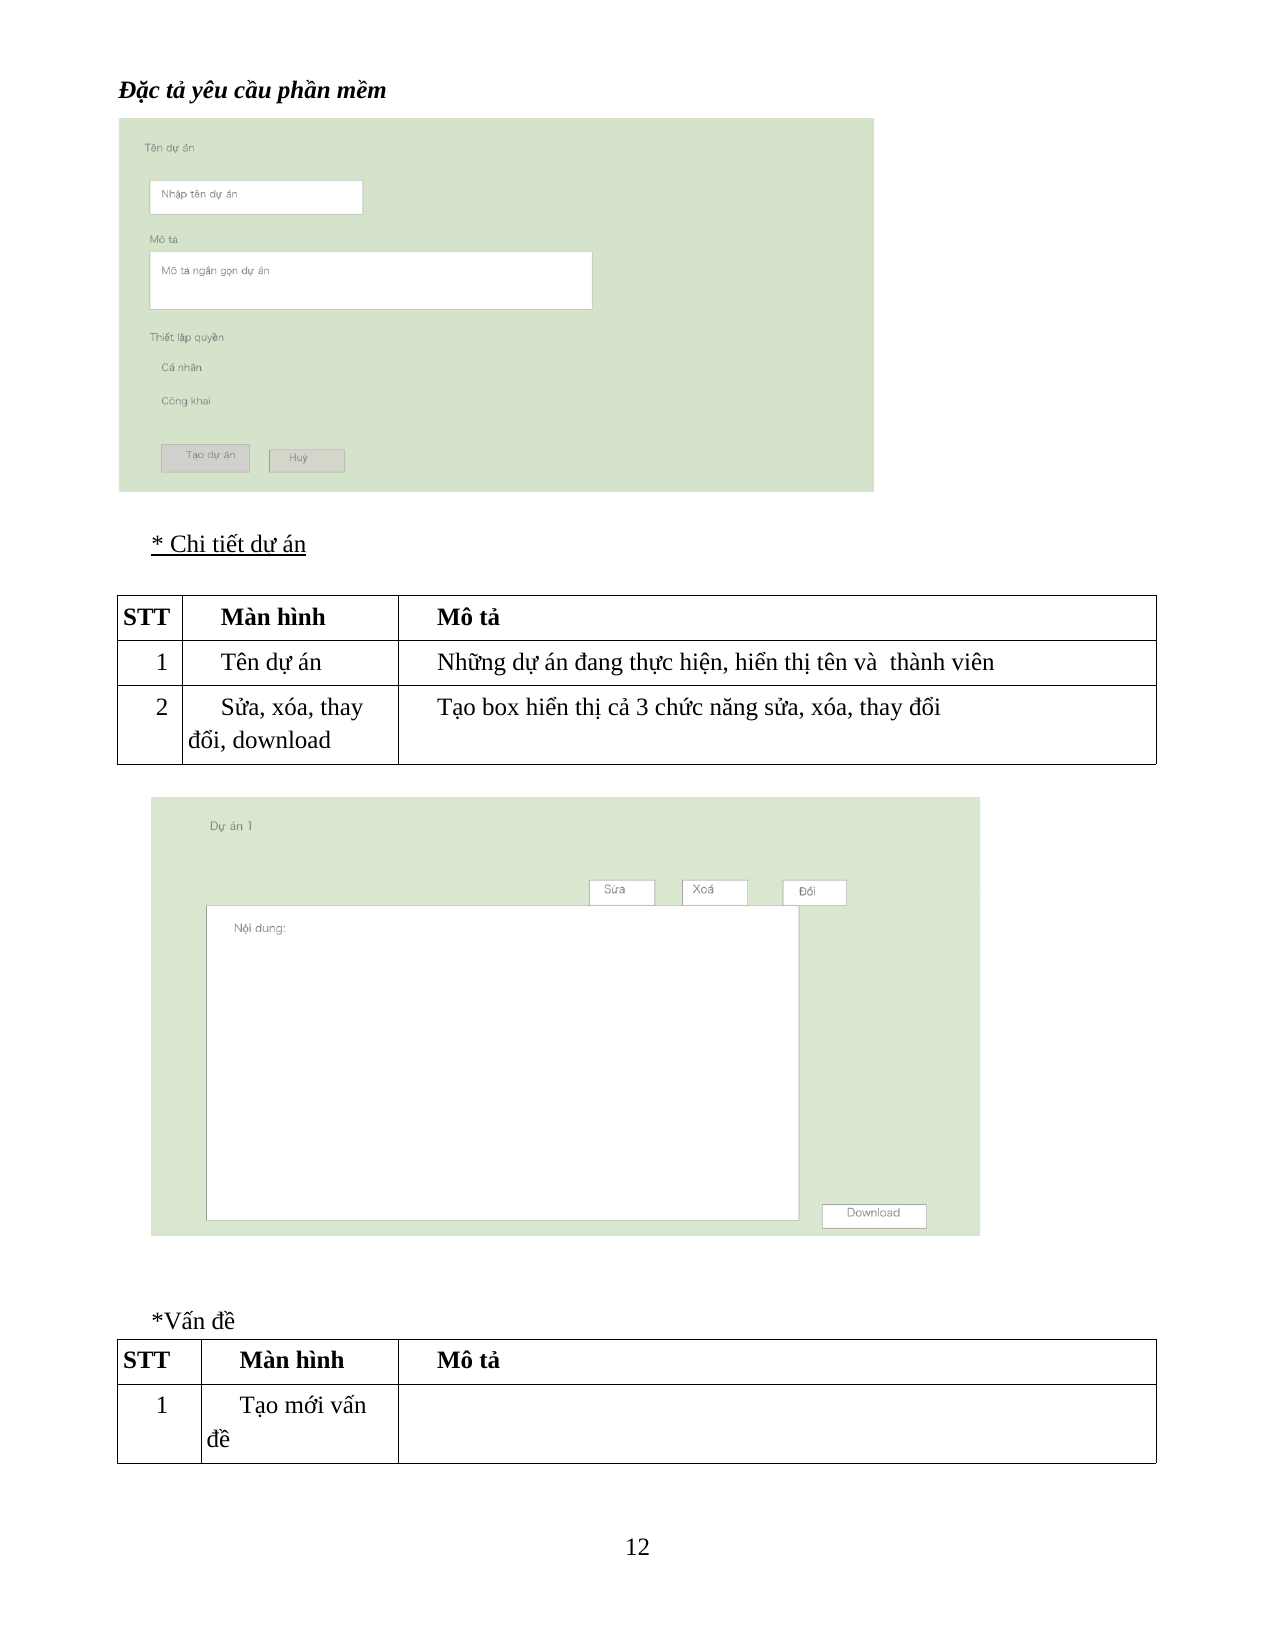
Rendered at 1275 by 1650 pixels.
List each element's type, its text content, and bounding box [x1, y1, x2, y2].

table_cell Tạo mới vấn đề [202, 1385, 398, 1462]
table_header Mô tả [399, 1340, 1156, 1384]
table_header STT [118, 1340, 201, 1384]
table_cell Tên dự án [183, 641, 398, 685]
table_cell [399, 1385, 1156, 1462]
table_cell Những dự án đang thực hiện, hiển thị tên và thành viên [399, 641, 1156, 685]
table_cell Sửa, xóa, thay đổi, download [183, 686, 398, 763]
table_header Mô tả [399, 596, 1156, 640]
text * Chi tiết dự án [118, 529, 1157, 558]
table_cell 1 [118, 1385, 201, 1462]
table_cell 2 [118, 686, 182, 763]
table_header Màn hình [183, 596, 398, 640]
text *Vấn đề [118, 1306, 1157, 1335]
table_header STT [118, 596, 182, 640]
table_cell Tạo box hiển thị cả 3 chức năng sửa, xóa, thay đổi [399, 686, 1156, 763]
table_header Màn hình [202, 1340, 398, 1384]
table_cell 1 [118, 641, 182, 685]
